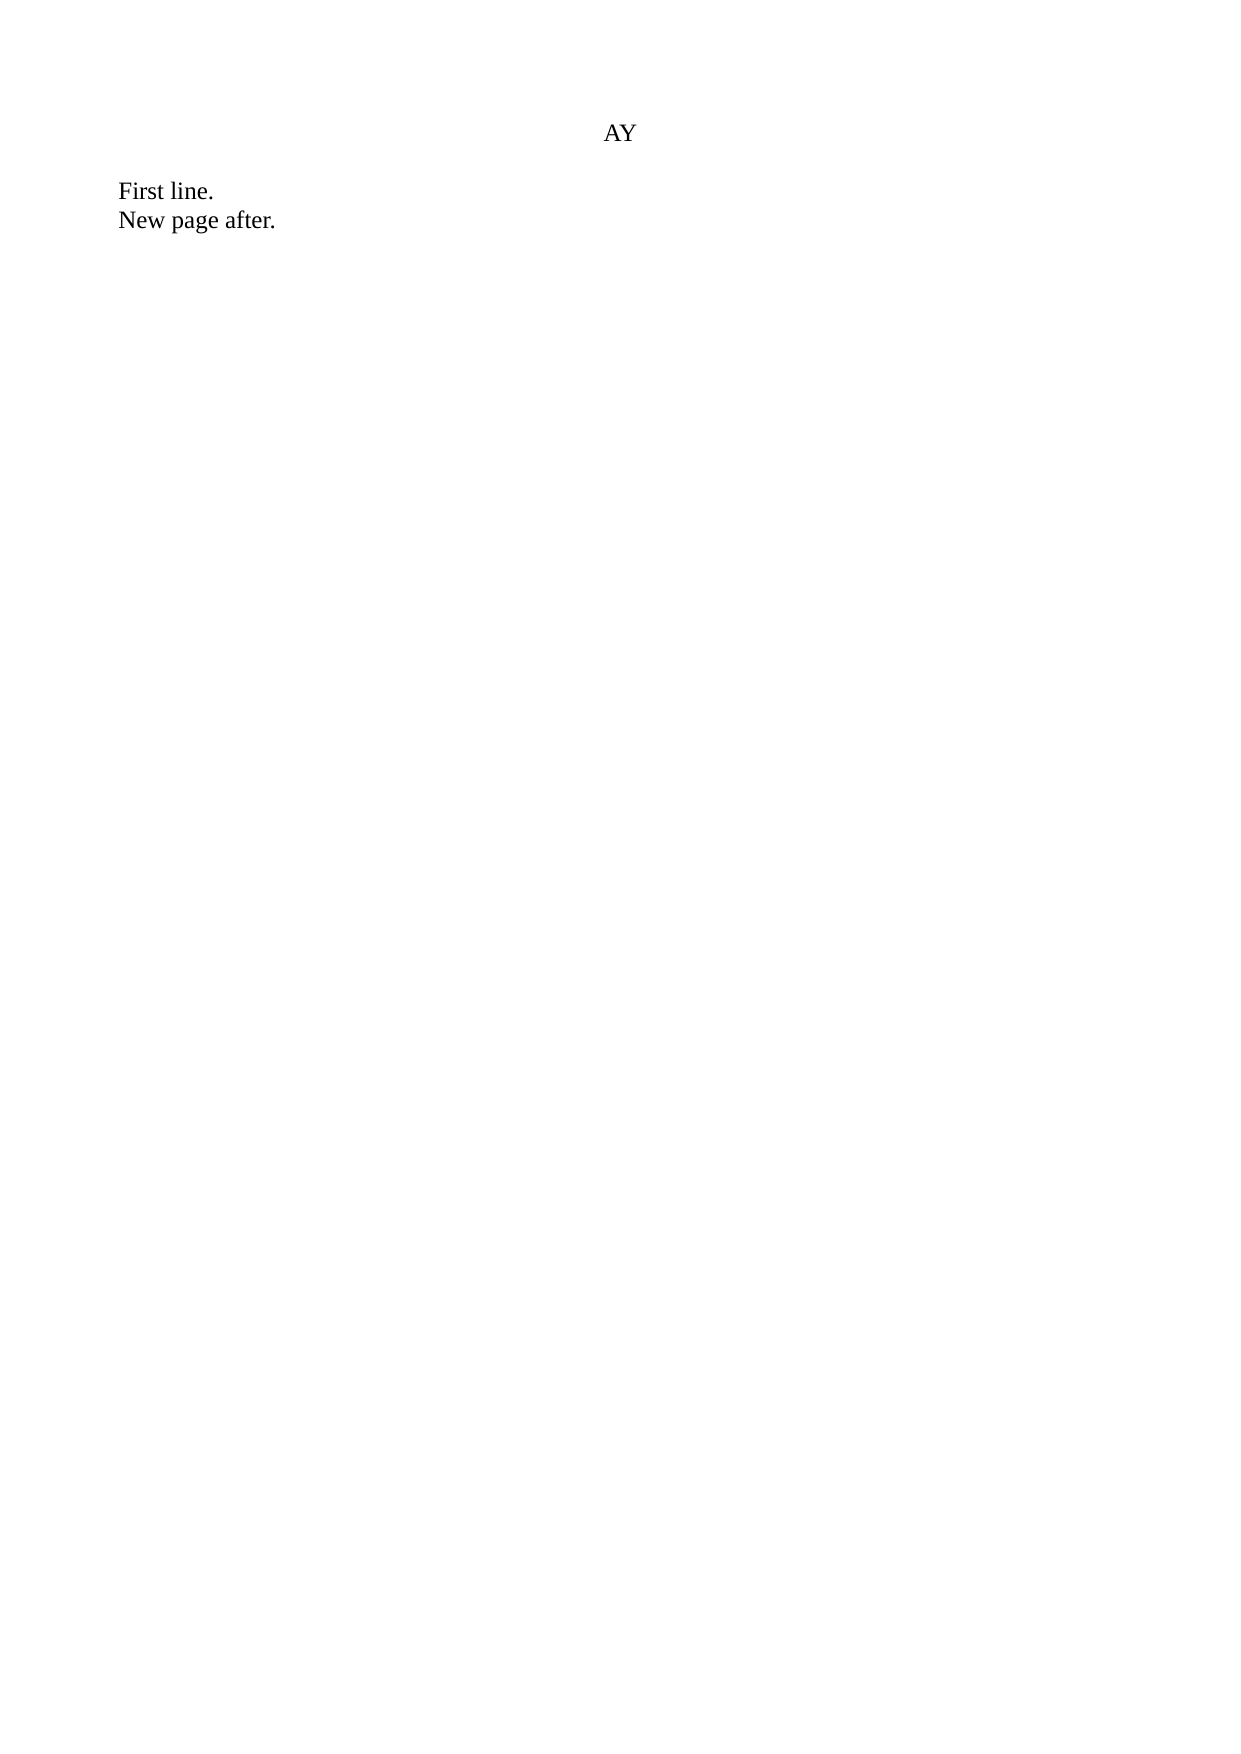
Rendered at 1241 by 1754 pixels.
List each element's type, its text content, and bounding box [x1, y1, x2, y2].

text First line. [118, 176, 1122, 205]
text New page after. [118, 205, 1122, 234]
